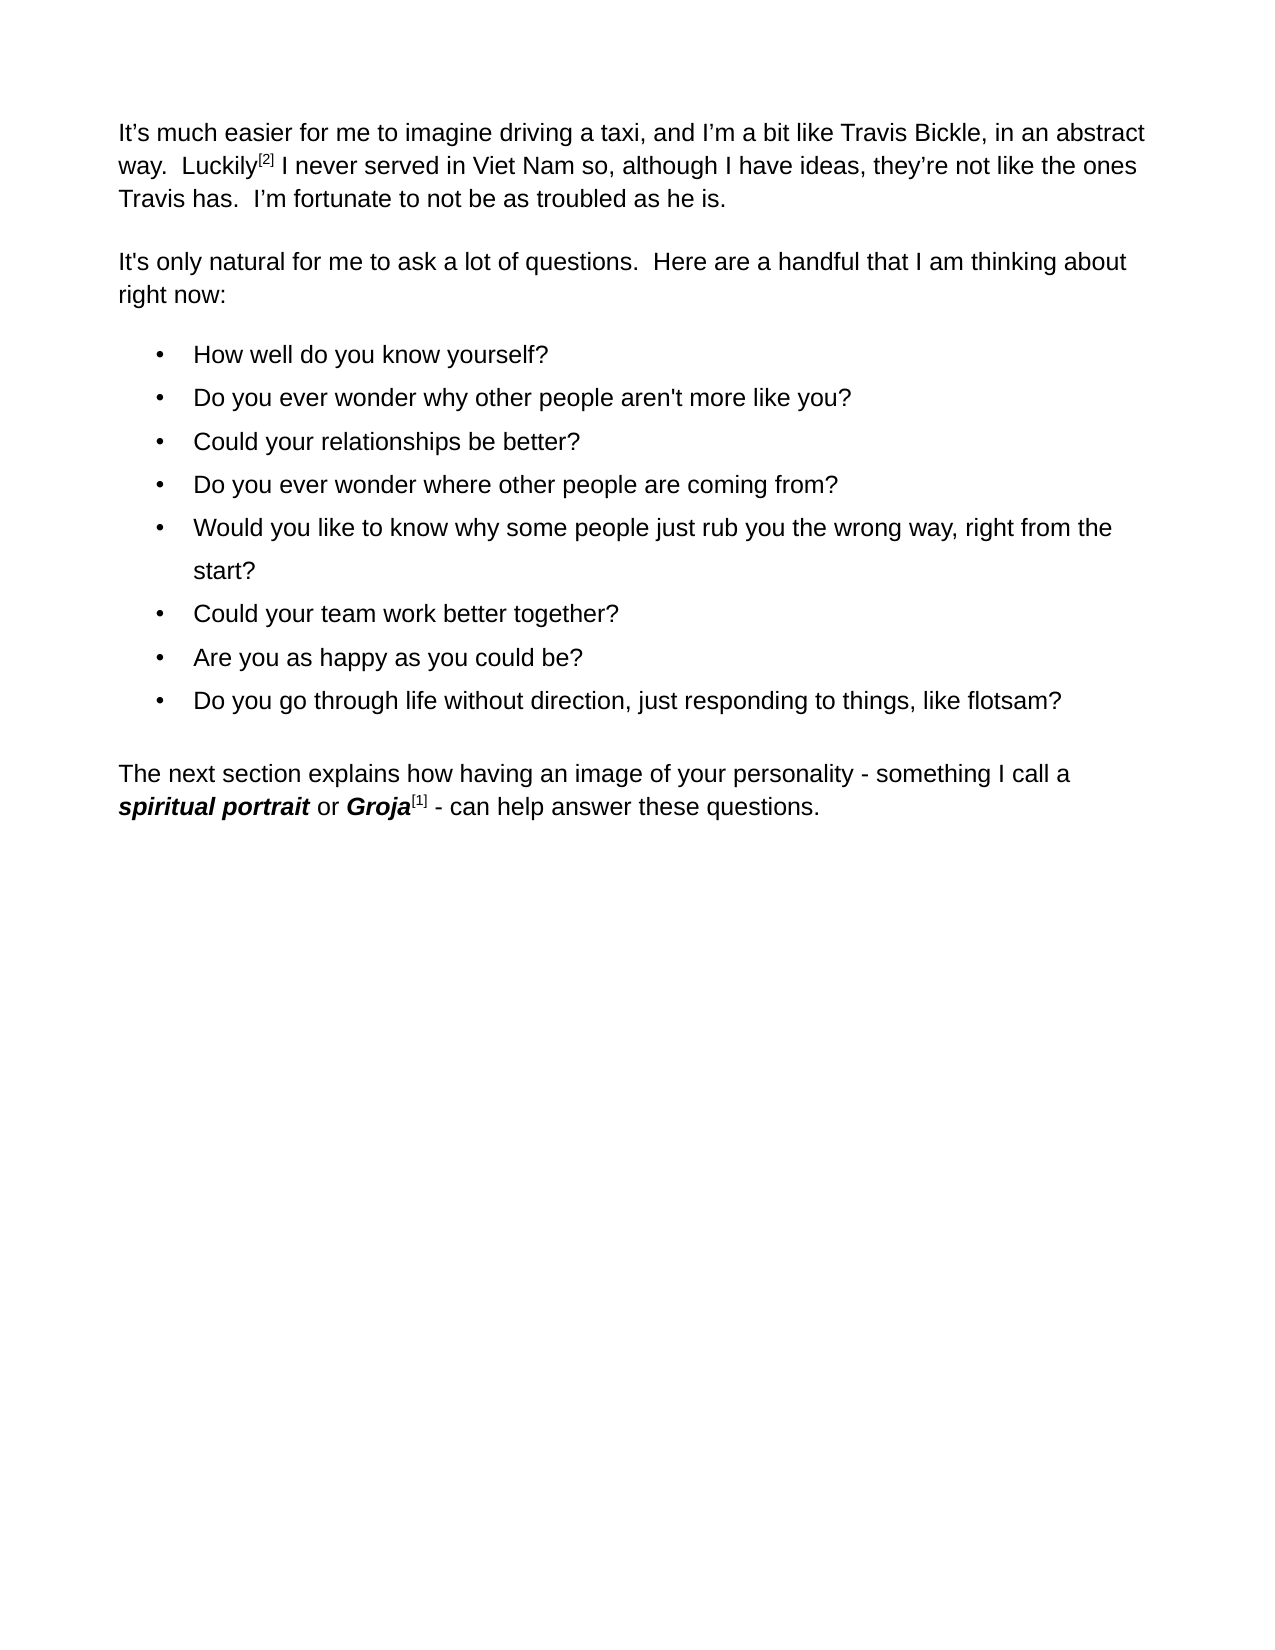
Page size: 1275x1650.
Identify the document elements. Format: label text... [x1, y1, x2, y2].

list How well do you know yourself? [156, 340, 1157, 369]
list Could your team work better together? [156, 599, 1157, 628]
text The next section explains how having an image of your personality - something I call a spiritual portrait or Groja[1] - can help answer these questions. [118, 759, 1157, 821]
text It's only natural for me to ask a lot of questions. Here are a handful that I am thinking about right now: [118, 247, 1157, 309]
list Could your relationships be better? [156, 427, 1157, 456]
list Are you as happy as you could be? [156, 643, 1157, 672]
text It’s much easier for me to imagine driving a taxi, and I’m a bit like Travis Bickle, in an abstract way. Luckily[2] I never served in Viet Nam so, although I have ideas, they’re not like the ones Travis has. I’m fortunate to not be as troubled as he is. [118, 118, 1157, 213]
list Would you like to know why some people just rub you the wrong way, right from the start? [156, 513, 1157, 585]
list Do you go through life without direction, just responding to things, like flotsam? [156, 686, 1157, 715]
list Do you ever wonder where other people are coming from? [156, 470, 1157, 499]
list Do you ever wonder why other people aren't more like you? [156, 383, 1157, 412]
